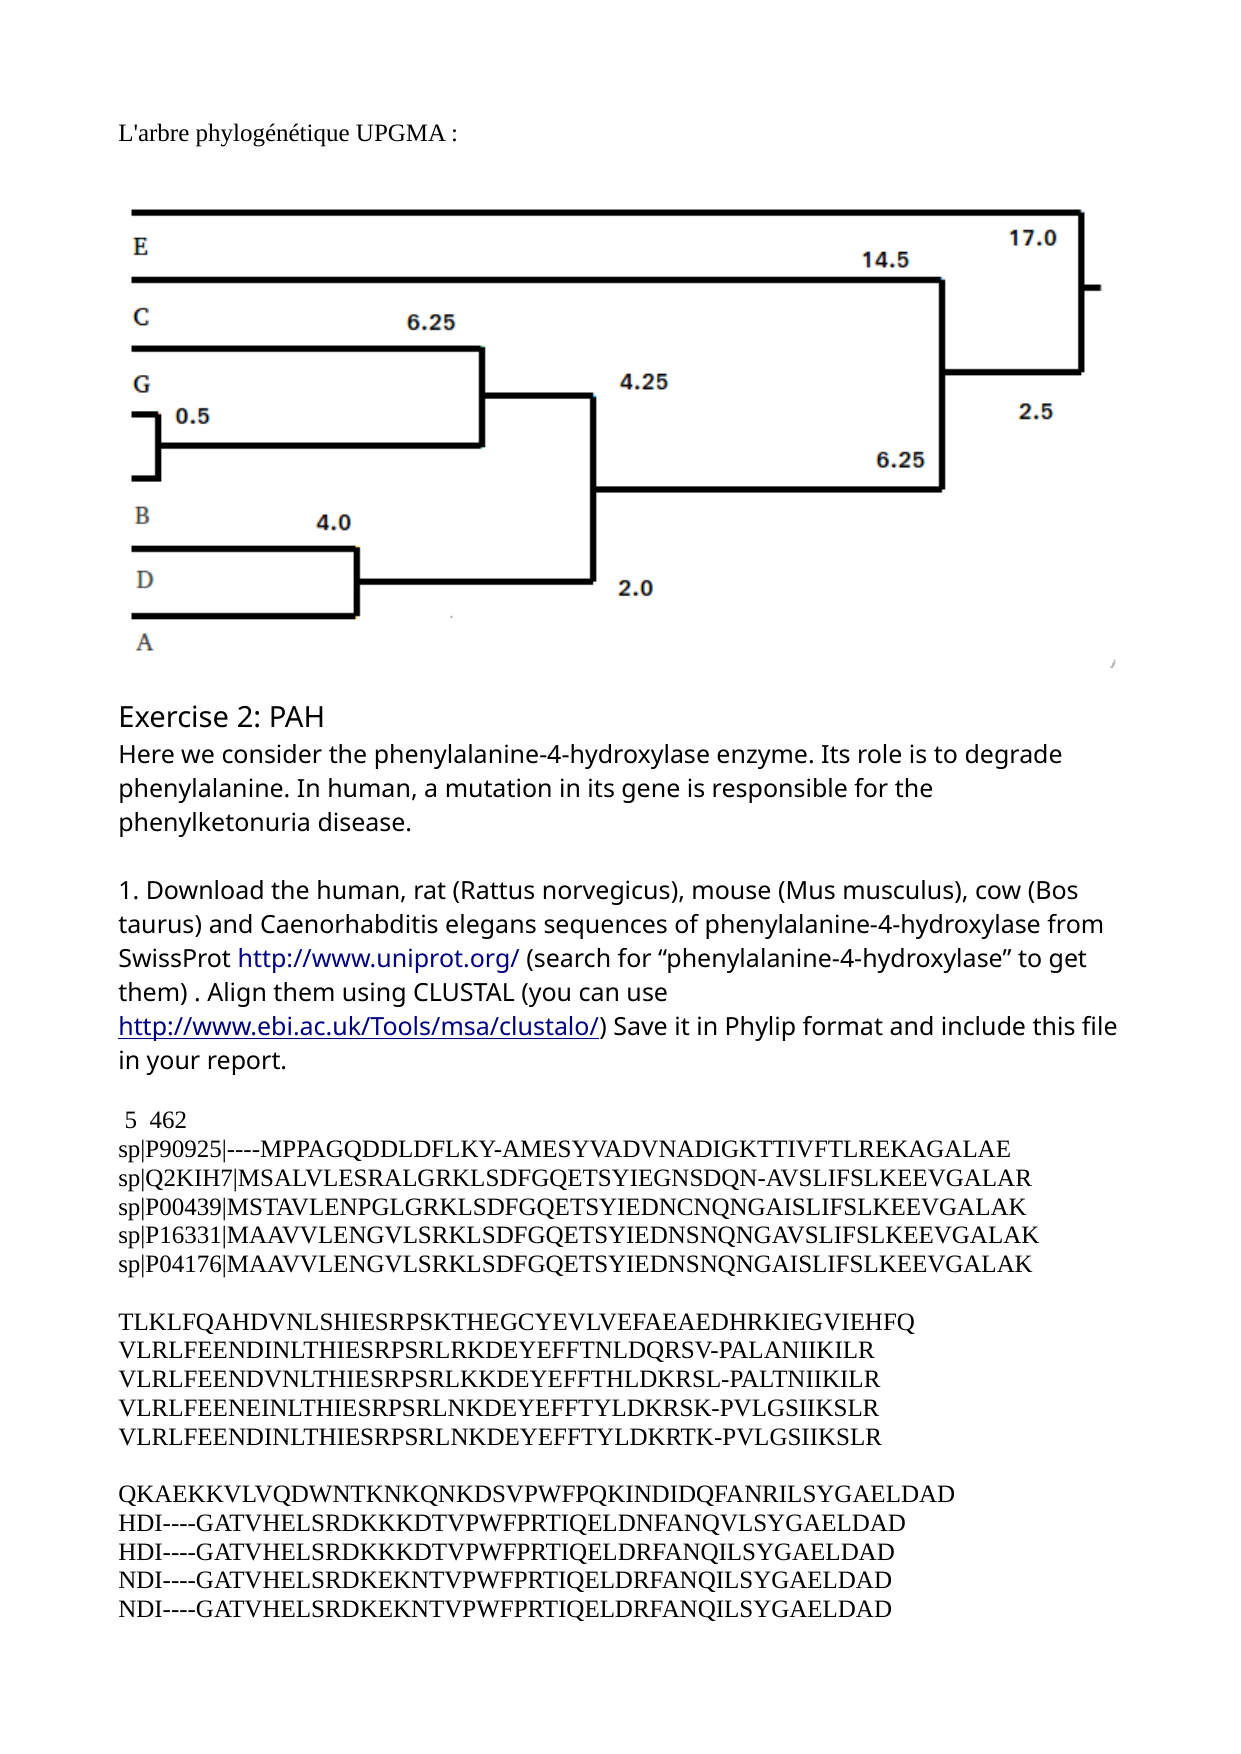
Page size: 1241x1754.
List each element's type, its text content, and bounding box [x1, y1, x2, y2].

text NDI----GATVHELSRDKEKNTVPWFPRTIQELDRFANQILSYGAELDAD [118, 1566, 1122, 1594]
picture [124, 177, 1116, 668]
text sp|P90925|----MPPAGQDDLDFLKY-AMESYVADVNADIGKTTIVFTLREKAGALAE [118, 1134, 1122, 1163]
text 1. Download the human, rat (Rattus norvegicus), mouse (Mus musculus), cow (Bos taurus) and Caenorhabditis elegans sequences of phenylalanine-4-hydroxylase from SwissProt http://www.uniprot.org/ (search for “phenylalanine-4-hydroxylase” to get them) . Align them using CLUSTAL (you can use http://www.ebi.ac.uk/Tools/msa/clustalo/) Save it in Phylip format and include this file in your report. [118, 872, 1122, 1077]
text HDI----GATVHELSRDKKKDTVPWFPRTIQELDNFANQVLSYGAELDAD [118, 1508, 1122, 1537]
text Here we consider the phenylalanine-4-hydroxylase enzyme. Its role is to degrade phenylalanine. In human, a mutation in its gene is responsible for the phenylketonuria disease. [118, 736, 1122, 838]
text QKAEKKVLVQDWNTKNKQNKDSVPWFPQKINDIDQFANRILSYGAELDAD [118, 1479, 1122, 1508]
text sp|P16331|MAAVVLENGVLSRKLSDFGQETSYIEDNSNQNGAVSLIFSLKEEVGALAK [118, 1221, 1122, 1249]
text sp|Q2KIH7|MSALVLESRALGRKLSDFGQETSYIEGNSDQN-AVSLIFSLKEEVGALAR [118, 1163, 1122, 1192]
text NDI----GATVHELSRDKEKNTVPWFPRTIQELDRFANQILSYGAELDAD [118, 1594, 1122, 1623]
text VLRLFEENDINLTHIESRPSRLRKDEYEFFTNLDQRSV-PALANIIKILR [118, 1336, 1122, 1364]
text 5 462 [118, 1106, 1122, 1134]
text Exercise 2: PAH [118, 697, 1122, 736]
text HDI----GATVHELSRDKKKDTVPWFPRTIQELDRFANQILSYGAELDAD [118, 1537, 1122, 1566]
text VLRLFEENDINLTHIESRPSRLNKDEYEFFTYLDKRTK-PVLGSIIKSLR [118, 1422, 1122, 1451]
text L'arbre phylogénétique UPGMA : [118, 118, 1122, 147]
text VLRLFEENEINLTHIESRPSRLNKDEYEFFTYLDKRSK-PVLGSIIKSLR [118, 1393, 1122, 1422]
text sp|P04176|MAAVVLENGVLSRKLSDFGQETSYIEDNSNQNGAISLIFSLKEEVGALAK [118, 1249, 1122, 1278]
text VLRLFEENDVNLTHIESRPSRLKKDEYEFFTHLDKRSL-PALTNIIKILR [118, 1364, 1122, 1393]
text TLKLFQAHDVNLSHIESRPSKTHEGCYEVLVEFAEAEDHRKIEGVIEHFQ [118, 1307, 1122, 1336]
text sp|P00439|MSTAVLENPGLGRKLSDFGQETSYIEDNCNQNGAISLIFSLKEEVGALAK [118, 1192, 1122, 1221]
